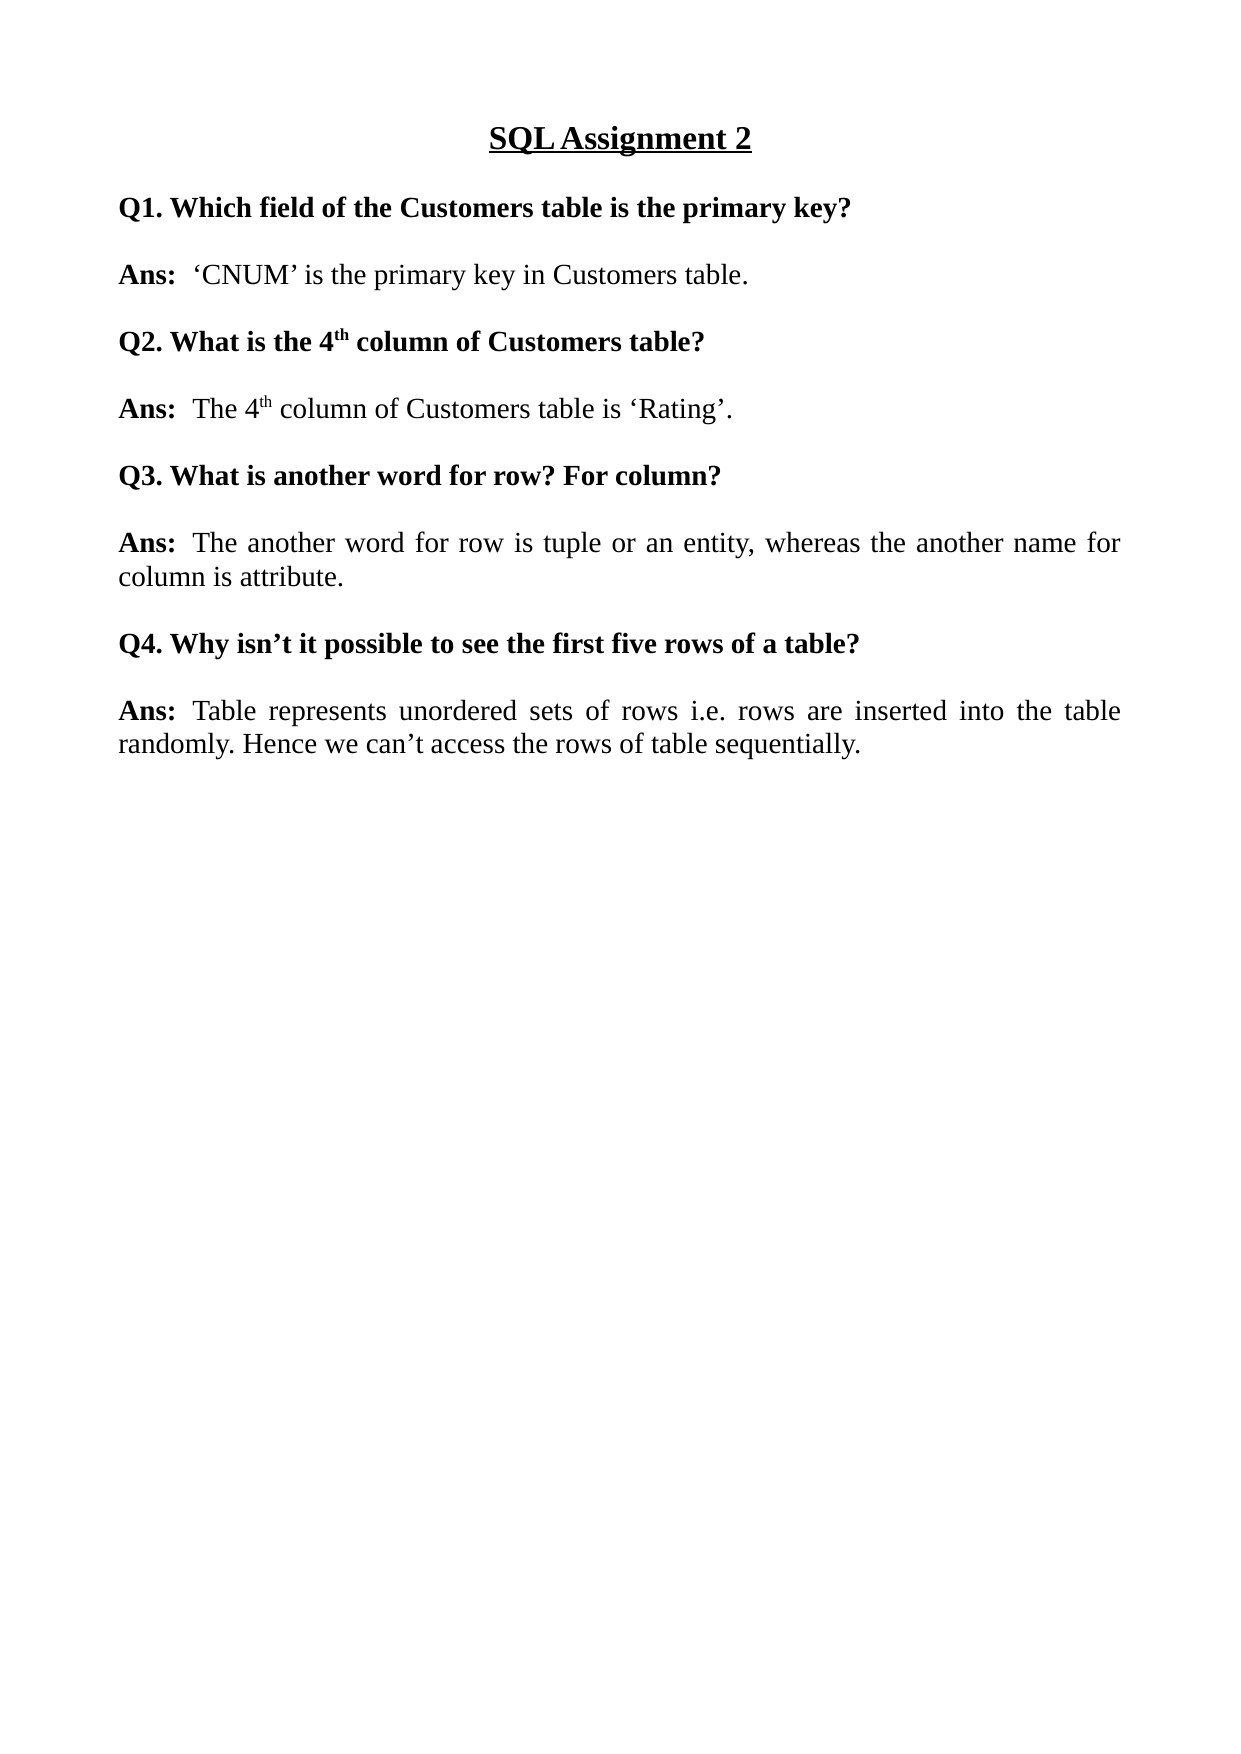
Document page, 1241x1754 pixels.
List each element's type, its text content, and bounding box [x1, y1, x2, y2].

text Q1. Which field of the Customers table is the primary key? [118, 190, 1122, 223]
text SQL Assignment 2 [118, 118, 1122, 156]
text Ans: The 4th column of Customers table is ‘Rating’. [118, 391, 1122, 425]
text Q2. What is the 4th column of Customers table? [118, 324, 1122, 358]
text Q4. Why isn’t it possible to see the first five rows of a table? [118, 626, 1122, 659]
text Ans: ‘CNUM’ is the primary key in Customers table. [118, 257, 1122, 291]
text Q3. What is another word for row? For column? [118, 458, 1122, 492]
text Ans: The another word for row is tuple or an entity, whereas the another name for column is attribute. [118, 525, 1122, 592]
text Ans: Table represents unordered sets of rows i.e. rows are inserted into the table randomly. Hence we can’t access the rows of table sequentially. [118, 693, 1122, 760]
